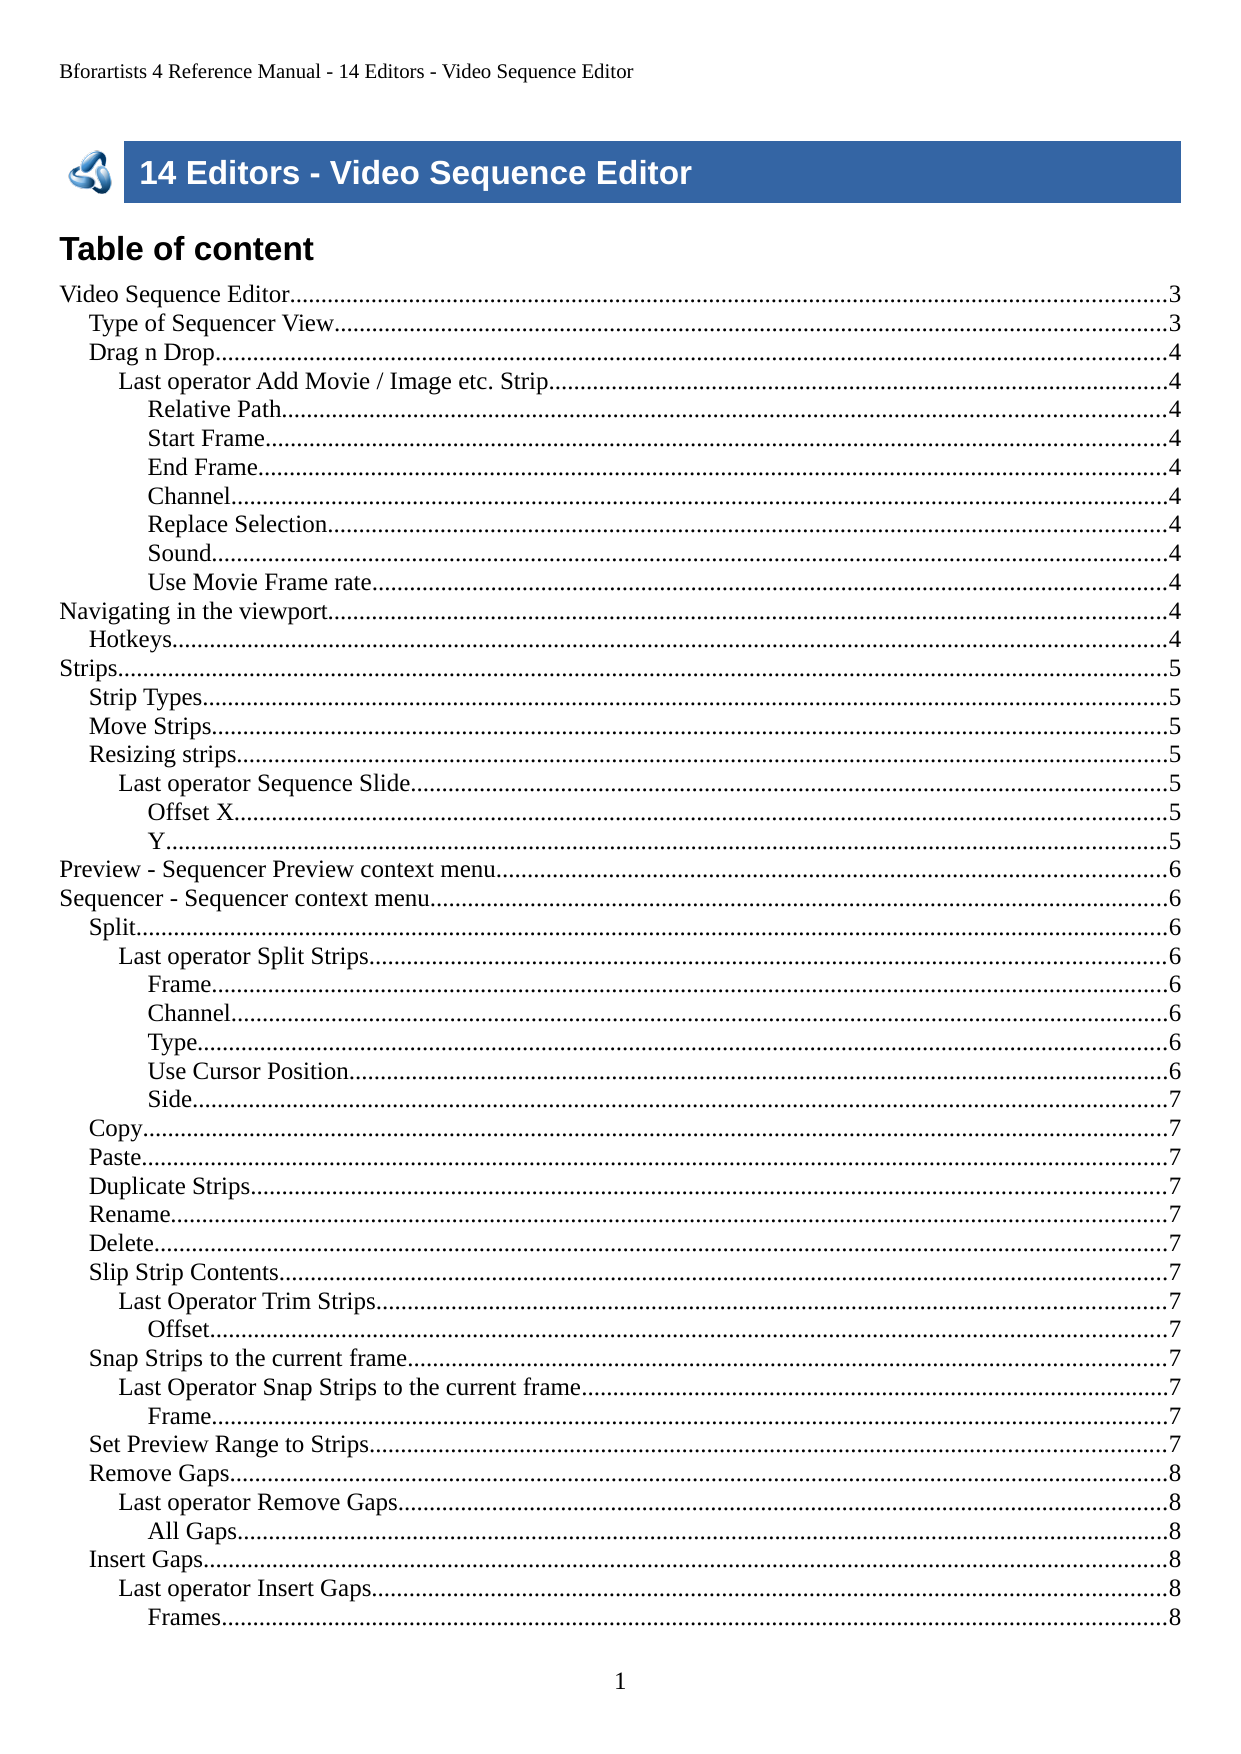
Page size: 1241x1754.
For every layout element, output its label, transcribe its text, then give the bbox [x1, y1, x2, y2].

text Channel 6 [147, 998, 1181, 1027]
text Strips 5 [59, 653, 1181, 682]
text Move Strips 5 [88, 711, 1181, 739]
subtitle Table of content [59, 228, 1181, 267]
picture [65, 147, 114, 197]
text Last operator Sequence Slide 5 [118, 768, 1181, 797]
text Last Operator Trim Strips 7 [118, 1286, 1181, 1314]
text Paste 7 [88, 1142, 1181, 1171]
text Use Movie Frame rate 4 [147, 567, 1181, 596]
text Frame 6 [147, 969, 1181, 998]
text Drag n Drop 4 [88, 337, 1181, 366]
text Sound 4 [147, 538, 1181, 567]
text Insert Gaps 8 [88, 1544, 1181, 1573]
text Last operator Split Strips 6 [118, 941, 1181, 969]
text Preview - Sequencer Preview context menu 6 [59, 854, 1181, 883]
text Rename 7 [88, 1199, 1181, 1228]
text Channel 4 [147, 481, 1181, 509]
table_header [59, 141, 124, 203]
text Strip Types 5 [88, 682, 1181, 711]
text Offset X 5 [147, 797, 1181, 826]
text Remove Gaps 8 [88, 1458, 1181, 1487]
text Side 7 [147, 1084, 1181, 1113]
text Copy 7 [88, 1113, 1181, 1142]
text End Frame 4 [147, 452, 1181, 481]
text Resizing strips 5 [88, 739, 1181, 768]
text Duplicate Strips 7 [88, 1171, 1181, 1199]
text Relative Path 4 [147, 394, 1181, 423]
text Navigating in the viewport 4 [59, 596, 1181, 624]
text Last Operator Snap Strips to the current frame 7 [118, 1372, 1181, 1401]
text Sequencer - Sequencer context menu 6 [59, 883, 1181, 912]
text Y 5 [147, 826, 1181, 854]
text Use Cursor Position 6 [147, 1056, 1181, 1084]
text Last operator Add Movie / Image etc. Strip 4 [118, 366, 1181, 394]
text Offset 7 [147, 1314, 1181, 1343]
text Start Frame 4 [147, 423, 1181, 452]
text Last operator Remove Gaps 8 [118, 1487, 1181, 1516]
text Set Preview Range to Strips 7 [88, 1429, 1181, 1458]
text All Gaps 8 [147, 1516, 1181, 1544]
text Last operator Insert Gaps 8 [118, 1573, 1181, 1602]
text Type of Sequencer View 3 [88, 308, 1181, 337]
text Video Sequence Editor 3 [59, 279, 1181, 308]
text Replace Selection 4 [147, 509, 1181, 538]
text Snap Strips to the current frame 7 [88, 1343, 1181, 1372]
text Delete 7 [88, 1228, 1181, 1257]
text Split 6 [88, 912, 1181, 941]
table_header 14 Editors - Video Sequence Editor [124, 141, 1181, 203]
text Hotkeys 4 [88, 624, 1181, 653]
text Slip Strip Contents 7 [88, 1257, 1181, 1286]
text Frames 8 [147, 1602, 1181, 1631]
text Frame 7 [147, 1401, 1181, 1429]
text Type 6 [147, 1027, 1181, 1056]
